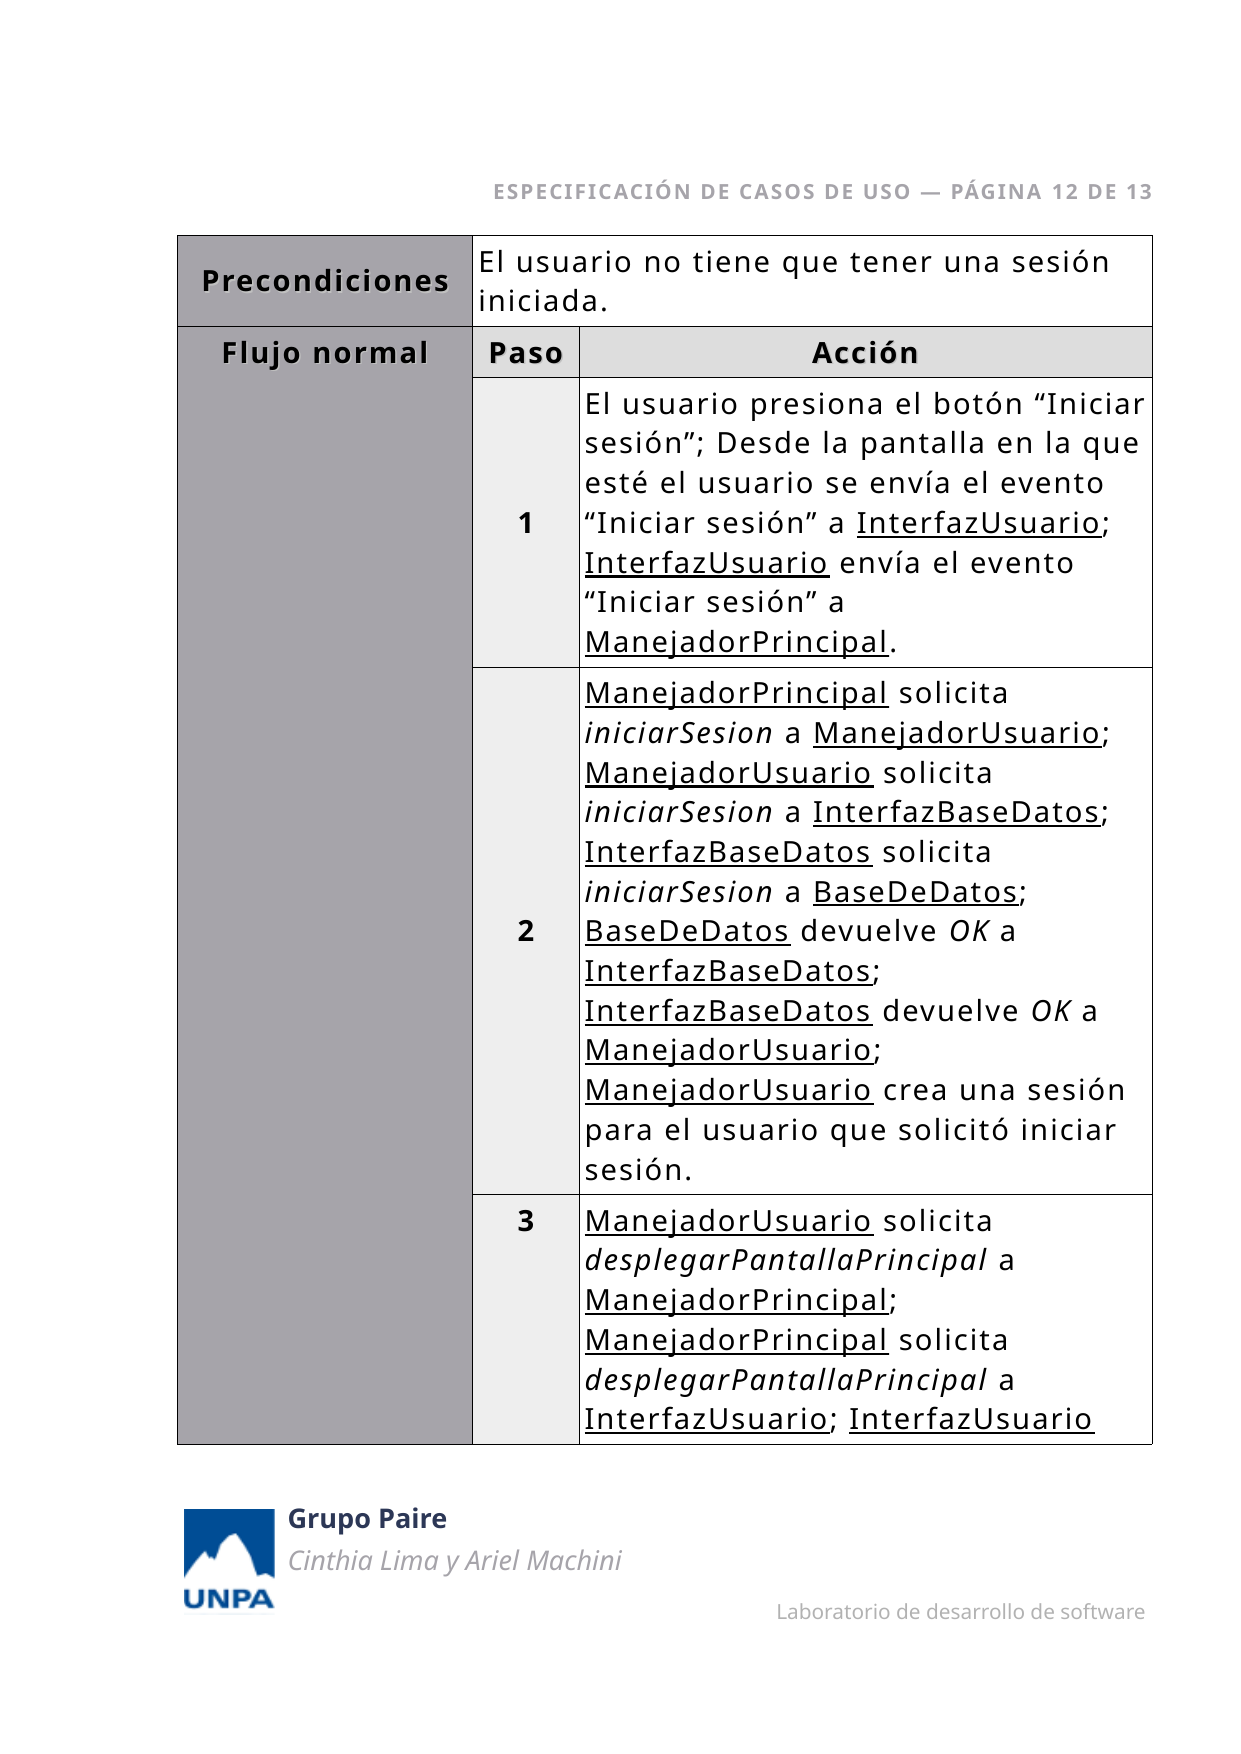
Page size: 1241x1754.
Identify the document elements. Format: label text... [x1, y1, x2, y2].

table_cell ManejadorPrincipal solicita iniciarSesion a ManejadorUsuario; ManejadorUsuario solicita iniciarSesion a InterfazBaseDatos; InterfazBaseDatos solicita iniciarSesion a BaseDeDatos; BaseDeDatos devuelve OK a InterfazBaseDatos; InterfazBaseDatos devuelve OK a ManejadorUsuario; ManejadorUsuario crea una sesión para el usuario que solicitó iniciar sesión. [580, 668, 1152, 1194]
table_cell El usuario no tiene que tener una sesión iniciada. [473, 236, 1152, 326]
table_cell Paso [473, 327, 579, 377]
table_cell 1 [473, 378, 579, 667]
table_cell Acción [580, 327, 1152, 377]
table_cell ManejadorUsuario solicita desplegarPantallaPrincipal a ManejadorPrincipal; ManejadorPrincipal solicita desplegarPantallaPrincipal a InterfazUsuario; InterfazUsuario [580, 1195, 1152, 1444]
table_cell 3 [473, 1195, 579, 1444]
picture [184, 1509, 275, 1615]
table_cell Precondiciones [178, 236, 472, 326]
table_cell El usuario presiona el botón “Iniciar sesión”; Desde la pantalla en la que esté el usuario se envía el evento “Iniciar sesión” a InterfazUsuario; InterfazUsuario envía el evento “Iniciar sesión” a ManejadorPrincipal. [580, 378, 1152, 667]
table_cell 2 [473, 668, 579, 1194]
table_cell Flujo normal [178, 327, 472, 1444]
